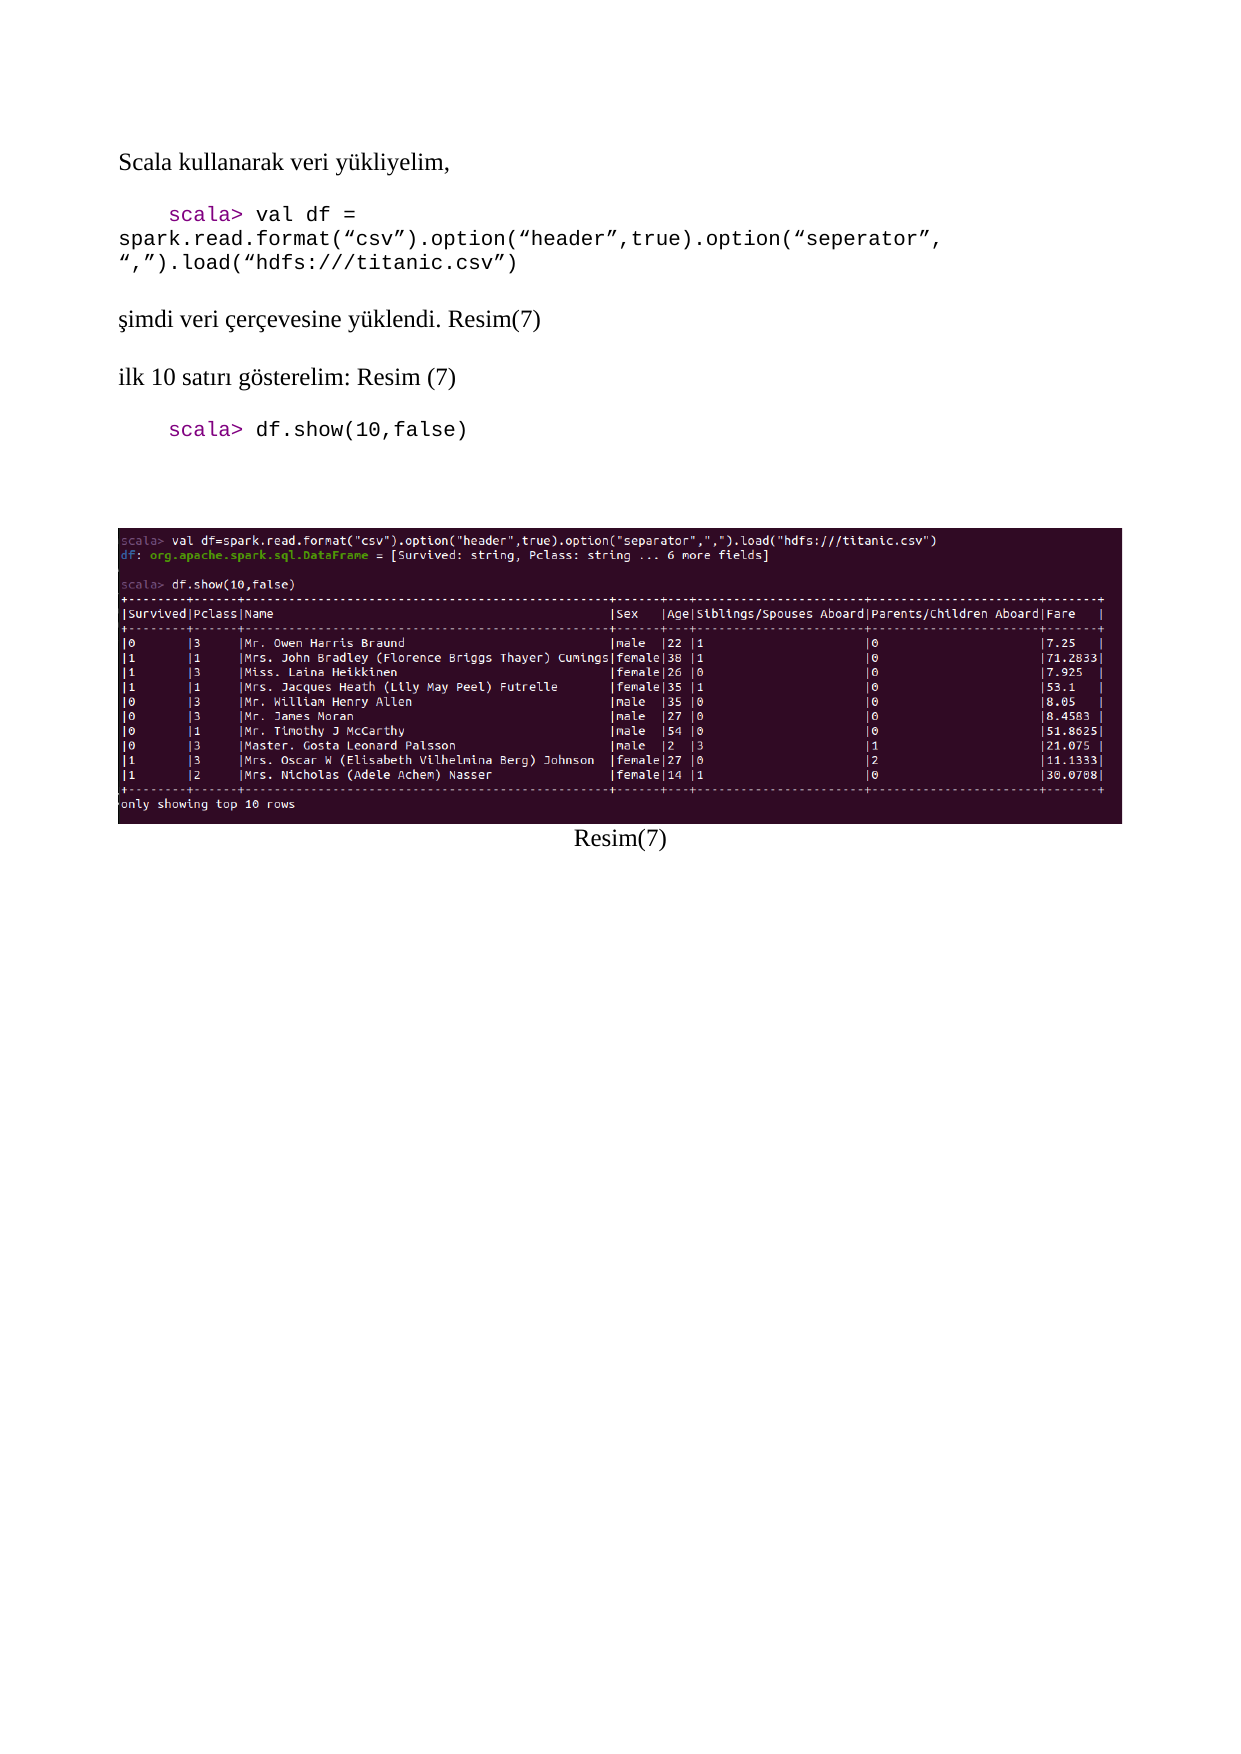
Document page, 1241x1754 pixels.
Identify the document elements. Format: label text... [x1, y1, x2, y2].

text scala> val df = spark.read.format(“csv”).option(“header”,true).option(“seperator”, “,”).load(“hdfs:///titanic.csv”) [118, 204, 1122, 275]
text ilk 10 satırı gösterelim: Resim (7) [118, 362, 1122, 390]
text Resim(7) [118, 824, 1122, 852]
text Scala kullanarak veri yükliyelim, [118, 147, 1122, 176]
picture [118, 528, 1123, 824]
text şimdi veri çerçevesine yüklendi. Resim(7) [118, 304, 1122, 333]
text scala> df.show(10,false) [118, 419, 1122, 443]
